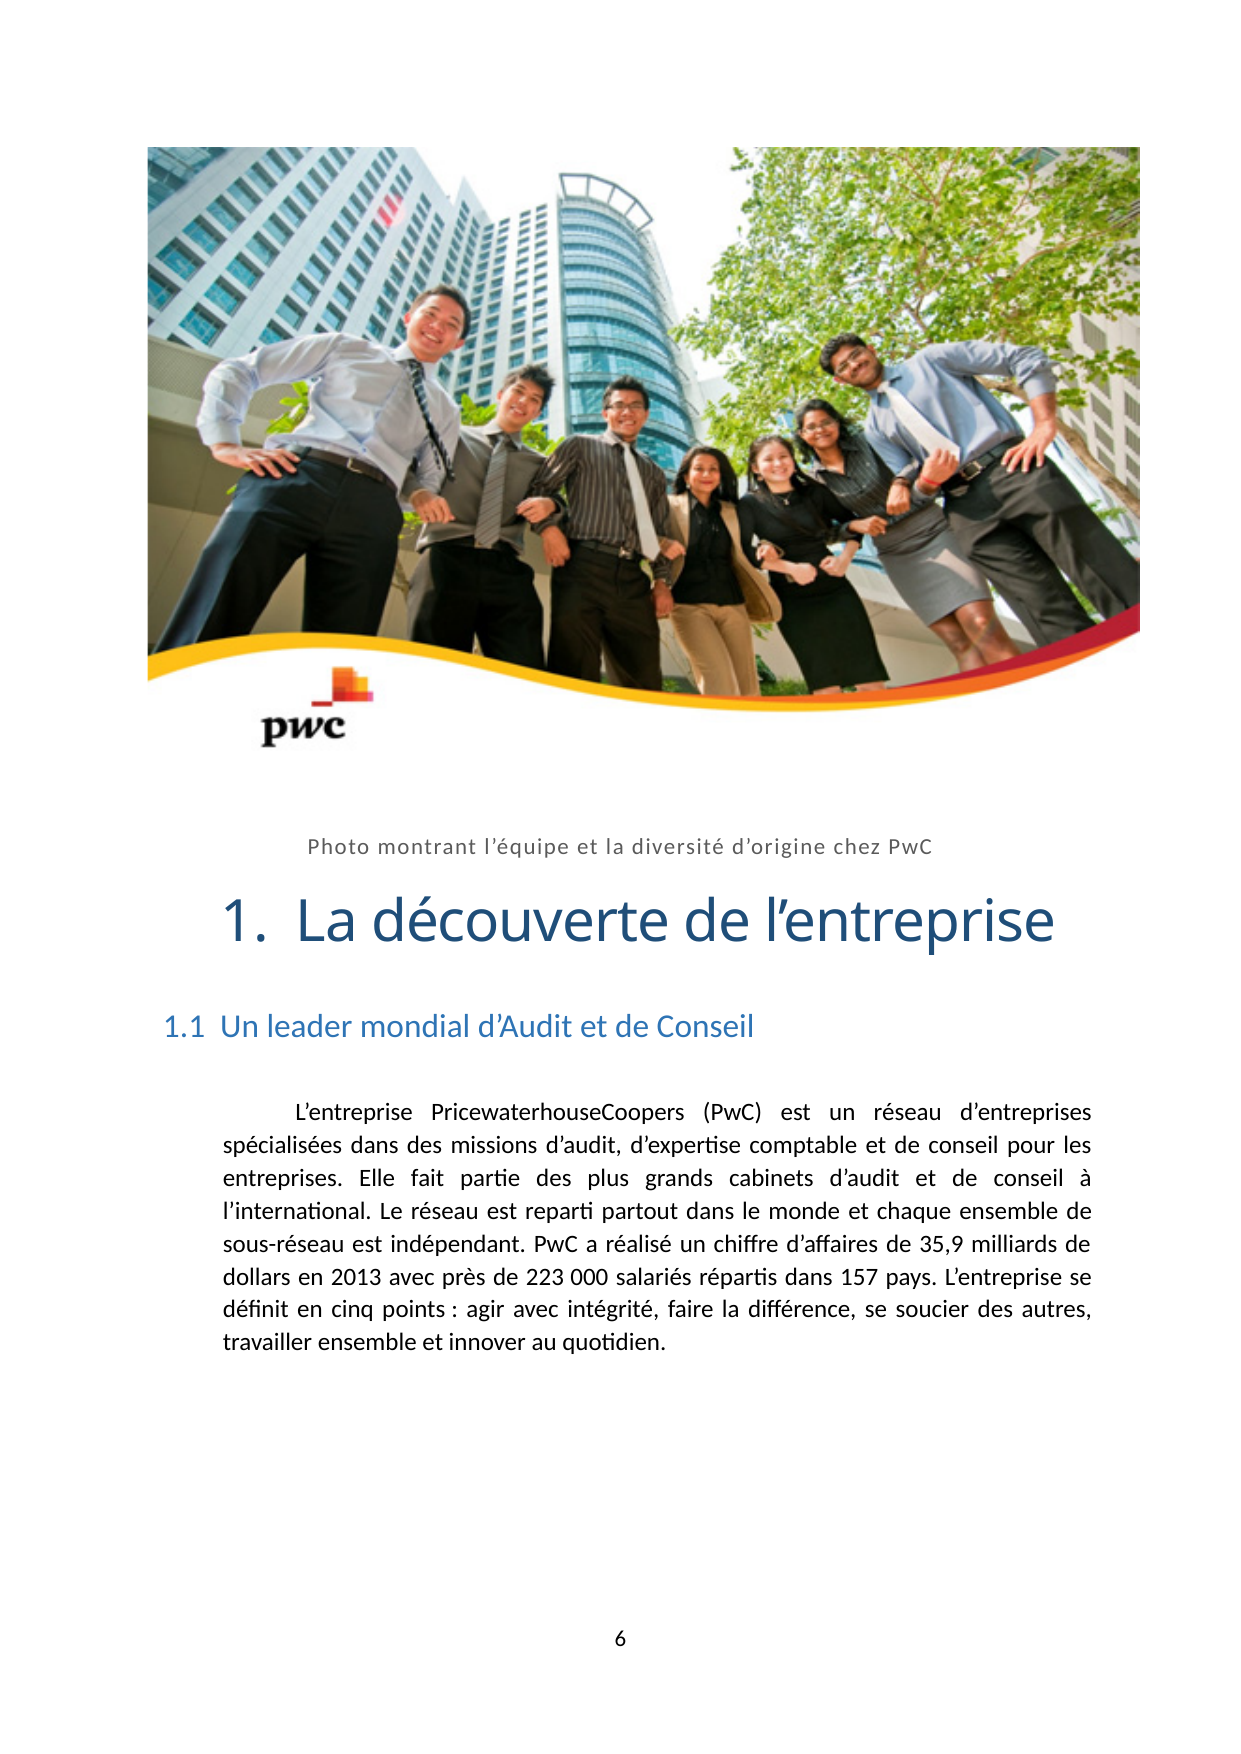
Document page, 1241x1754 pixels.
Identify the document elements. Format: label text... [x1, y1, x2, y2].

title La découverte de l’entreprise [185, 879, 1093, 958]
text 1.1 Un leader mondial d’Audit et de Conseil [148, 1005, 1093, 1046]
subtitle Photo montrant l’équipe et la diversité d’origine chez PwC [148, 832, 1093, 860]
picture [147, 147, 1140, 765]
list L’entreprise PricewaterhouseCoopers (PwC) est un réseau d’entreprises spécialisées dans des missions d’audit, d’expertise comptable et de conseil pour les entreprises. Elle fait partie des plus grands cabinets d’audit et de conseil à l’international. Le réseau est reparti partout dans le monde et chaque ensemble de sous-réseau est indépendant. PwC a réalisé un chiffre d’affaires de 35,9 milliards de dollars en 2013 avec près de 223 000 salariés répartis dans 157 pays. L’entreprise se définit en cinq points : agir avec intégrité, faire la différence, se soucier des autres, travailler ensemble et innover au quotidien. [223, 1096, 1093, 1357]
